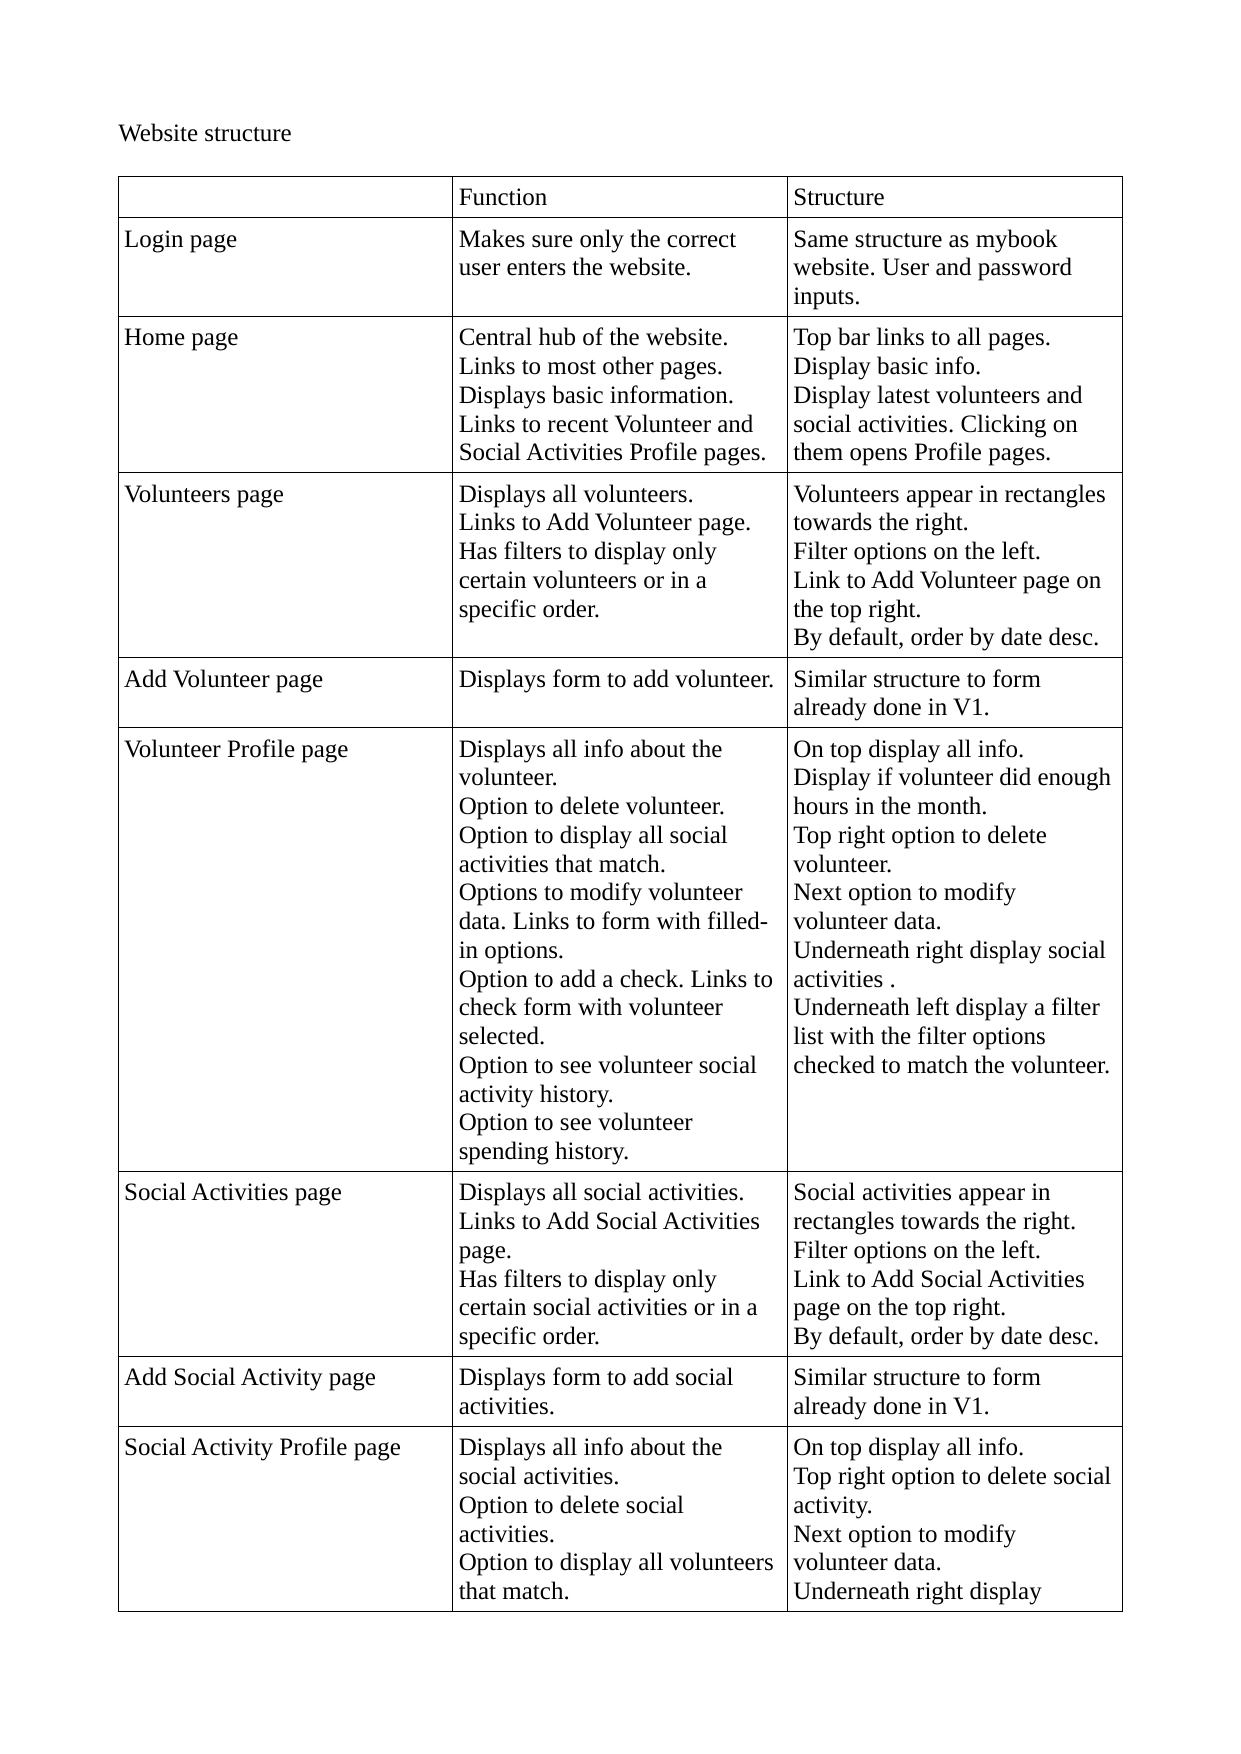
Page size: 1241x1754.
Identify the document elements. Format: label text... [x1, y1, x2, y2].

table_cell Displays all info about the volunteer. Option to delete volunteer. Option to display all social activities that match. Options to modify volunteer data. Links to form with filled-in options. Option to add a check. Links to check form with volunteer selected. Option to see volunteer social activity history. Option to see volunteer spending history. [453, 728, 787, 1171]
table_cell On top display all info. Display if volunteer did enough hours in the month. Top right option to delete volunteer. Next option to modify volunteer data. Underneath right display social activities . Underneath left display a filter list with the filter options checked to match the volunteer. [788, 728, 1122, 1171]
table_cell Top bar links to all pages. Display basic info. Display latest volunteers and social activities. Clicking on them opens Profile pages. [788, 317, 1122, 472]
text Website structure [118, 118, 1122, 147]
table_cell Social activities appear in rectangles towards the right. Filter options on the left. Link to Add Social Activities page on the top right. By default, order by date desc. [788, 1172, 1122, 1356]
table_cell Home page [119, 317, 452, 472]
table_cell Volunteers page [119, 473, 452, 657]
table_header [119, 177, 452, 217]
table_cell Displays form to add social activities. [453, 1357, 787, 1426]
table_cell Add Volunteer page [119, 658, 452, 727]
table_cell Add Social Activity page [119, 1357, 452, 1426]
table_cell Volunteer Profile page [119, 728, 452, 1171]
table_cell Similar structure to form already done in V1. [788, 658, 1122, 727]
table_cell Displays all social activities. Links to Add Social Activities page. Has filters to display only certain social activities or in a specific order. [453, 1172, 787, 1356]
table_cell Makes sure only the correct user enters the website. [453, 218, 787, 316]
table_cell Displays all info about the social activities. Option to delete social activities. Option to display all volunteers that match. [453, 1427, 787, 1611]
table_cell Displays form to add volunteer. [453, 658, 787, 727]
table_cell Login page [119, 218, 452, 316]
table_cell Displays all volunteers. Links to Add Volunteer page. Has filters to display only certain volunteers or in a specific order. [453, 473, 787, 657]
table_header Function [453, 177, 787, 217]
table_cell On top display all info. Top right option to delete social activity. Next option to modify volunteer data. Underneath right display [788, 1427, 1122, 1611]
table_cell Central hub of the website. Links to most other pages. Displays basic information. Links to recent Volunteer and Social Activities Profile pages. [453, 317, 787, 472]
table_cell Social Activities page [119, 1172, 452, 1356]
table_cell Volunteers appear in rectangles towards the right. Filter options on the left. Link to Add Volunteer page on the top right. By default, order by date desc. [788, 473, 1122, 657]
table_cell Social Activity Profile page [119, 1427, 452, 1611]
table_cell Similar structure to form already done in V1. [788, 1357, 1122, 1426]
table_header Structure [788, 177, 1122, 217]
table_cell Same structure as mybook website. User and password inputs. [788, 218, 1122, 316]
